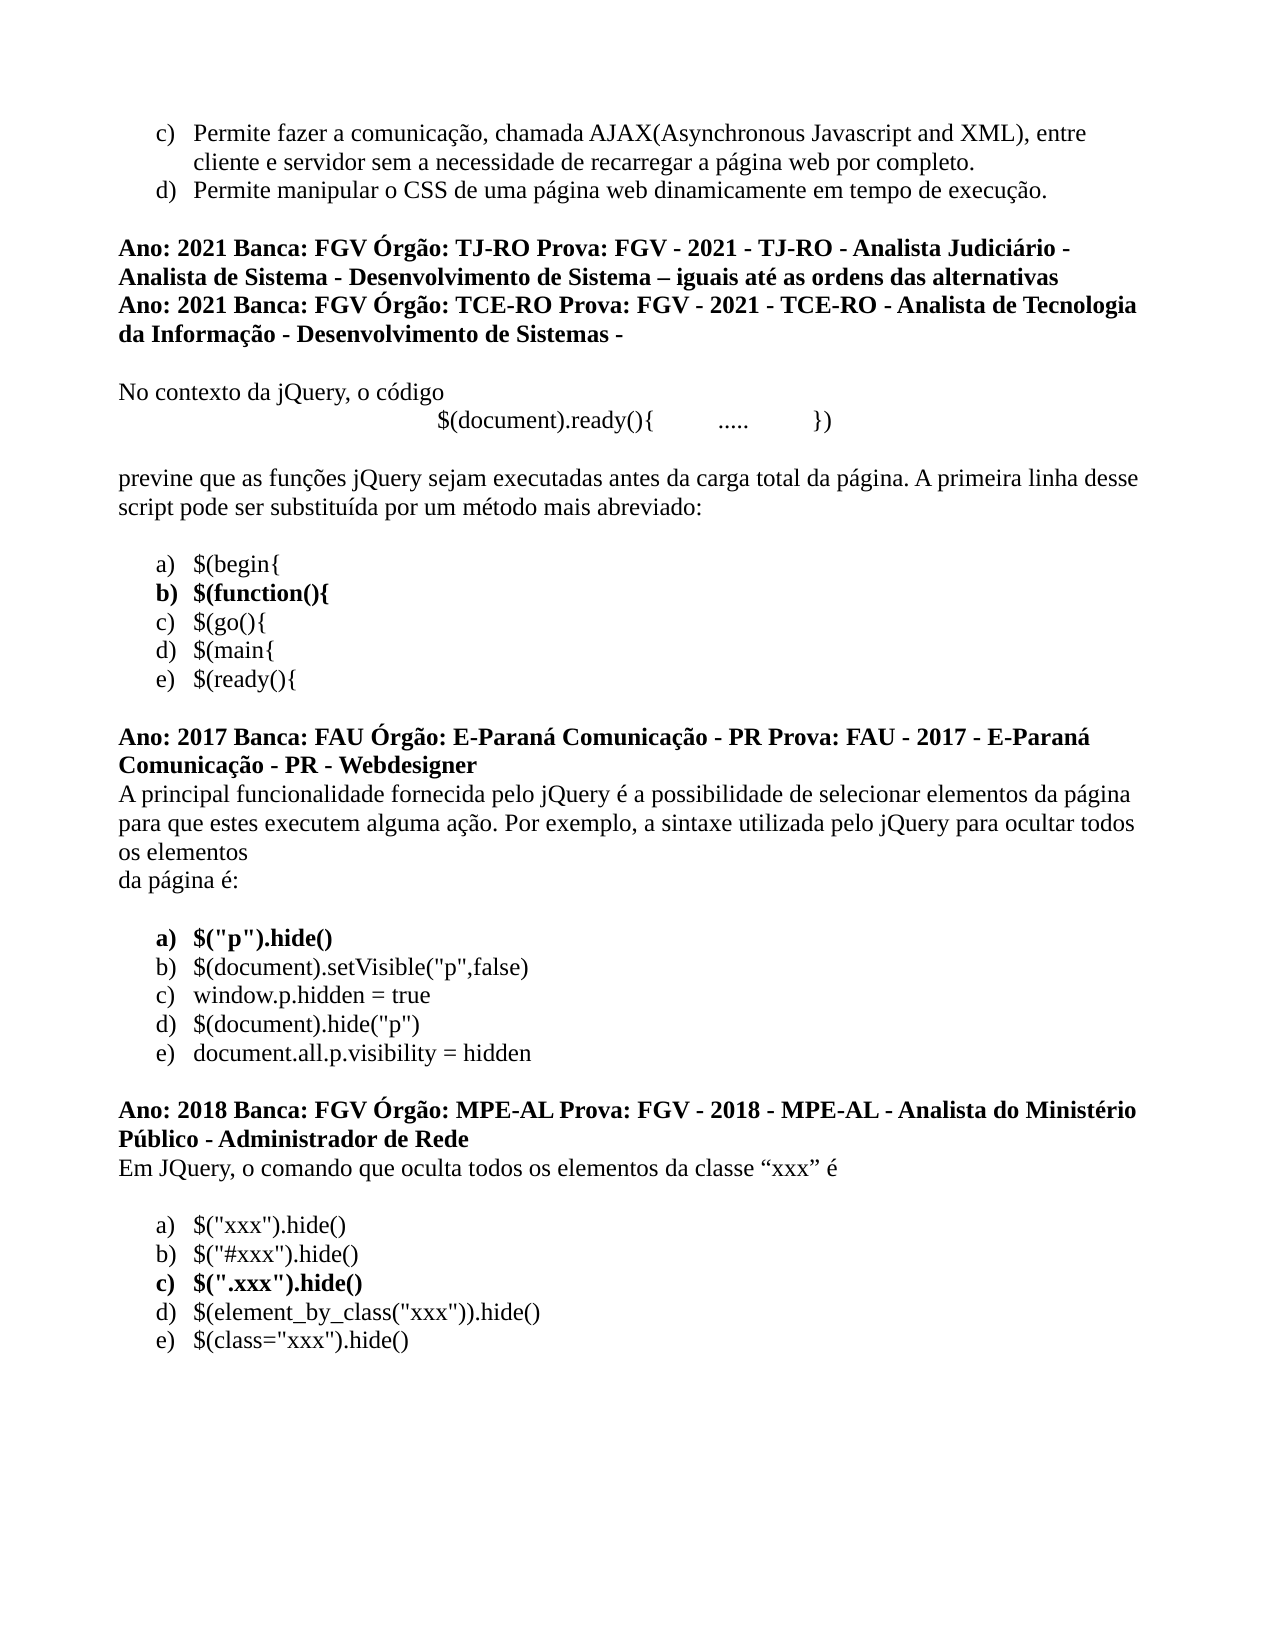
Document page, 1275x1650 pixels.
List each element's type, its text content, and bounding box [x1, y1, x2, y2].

list window.p.hidden = true [156, 981, 1157, 1009]
list $("p").hide() [156, 923, 1157, 952]
text Ano: 2018 Banca: FGV Órgão: MPE-AL Prova: FGV - 2018 - MPE-AL - Analista do Ministério Público - Administrador de Rede [118, 1096, 1157, 1153]
list $(main{ [156, 636, 1157, 664]
list $(document).setVisible("p",false) [156, 952, 1157, 981]
text previne que as funções jQuery sejam executadas antes da carga total da página. A primeira linha desse script pode ser substituída por um método mais abreviado: [118, 463, 1157, 521]
list Permite fazer a comunicação, chamada AJAX(Asynchronous Javascript and XML), entre cliente e servidor sem a necessidade de recarregar a página web por completo. [156, 118, 1157, 176]
list $(class="xxx").hide() [156, 1326, 1157, 1354]
text Ano: 2021 Banca: FGV Órgão: TCE-RO Prova: FGV - 2021 - TCE-RO - Analista de Tecnologia da Informação - Desenvolvimento de Sistemas - [118, 291, 1157, 348]
list $(element_by_class("xxx")).hide() [156, 1297, 1157, 1326]
text Em JQuery, o comando que oculta todos os elementos da classe “xxx” é [118, 1153, 1157, 1182]
list $(document).hide("p") [156, 1009, 1157, 1038]
list $(go(){ [156, 607, 1157, 636]
list $(".xxx").hide() [156, 1268, 1157, 1297]
list $(function(){ [156, 578, 1157, 607]
list $(begin{ [156, 549, 1157, 578]
text A principal funcionalidade fornecida pelo jQuery é a possibilidade de selecionar elementos da página para que estes executem alguma ação. Por exemplo, a sintaxe utilizada pelo jQuery para ocultar todos os elementos [118, 779, 1157, 866]
text da página é: [118, 866, 1157, 894]
text No contexto da jQuery, o código [118, 377, 1157, 406]
list Permite manipular o CSS de uma página web dinamicamente em tempo de execução. [156, 176, 1157, 204]
text $(document).ready(){ ..... }) [118, 406, 1157, 434]
text Ano: 2021 Banca: FGV Órgão: TJ-RO Prova: FGV - 2021 - TJ-RO - Analista Judiciário - Analista de Sistema - Desenvolvimento de Sistema – iguais até as ordens das alternativas [118, 233, 1157, 291]
list $("xxx").hide() [156, 1211, 1157, 1239]
list $(ready(){ [156, 664, 1157, 693]
list $("#xxx").hide() [156, 1239, 1157, 1268]
text Ano: 2017 Banca: FAU Órgão: E-Paraná Comunicação - PR Prova: FAU - 2017 - E-Paraná Comunicação - PR - Webdesigner [118, 722, 1157, 779]
list document.all.p.visibility = hidden [156, 1038, 1157, 1067]
